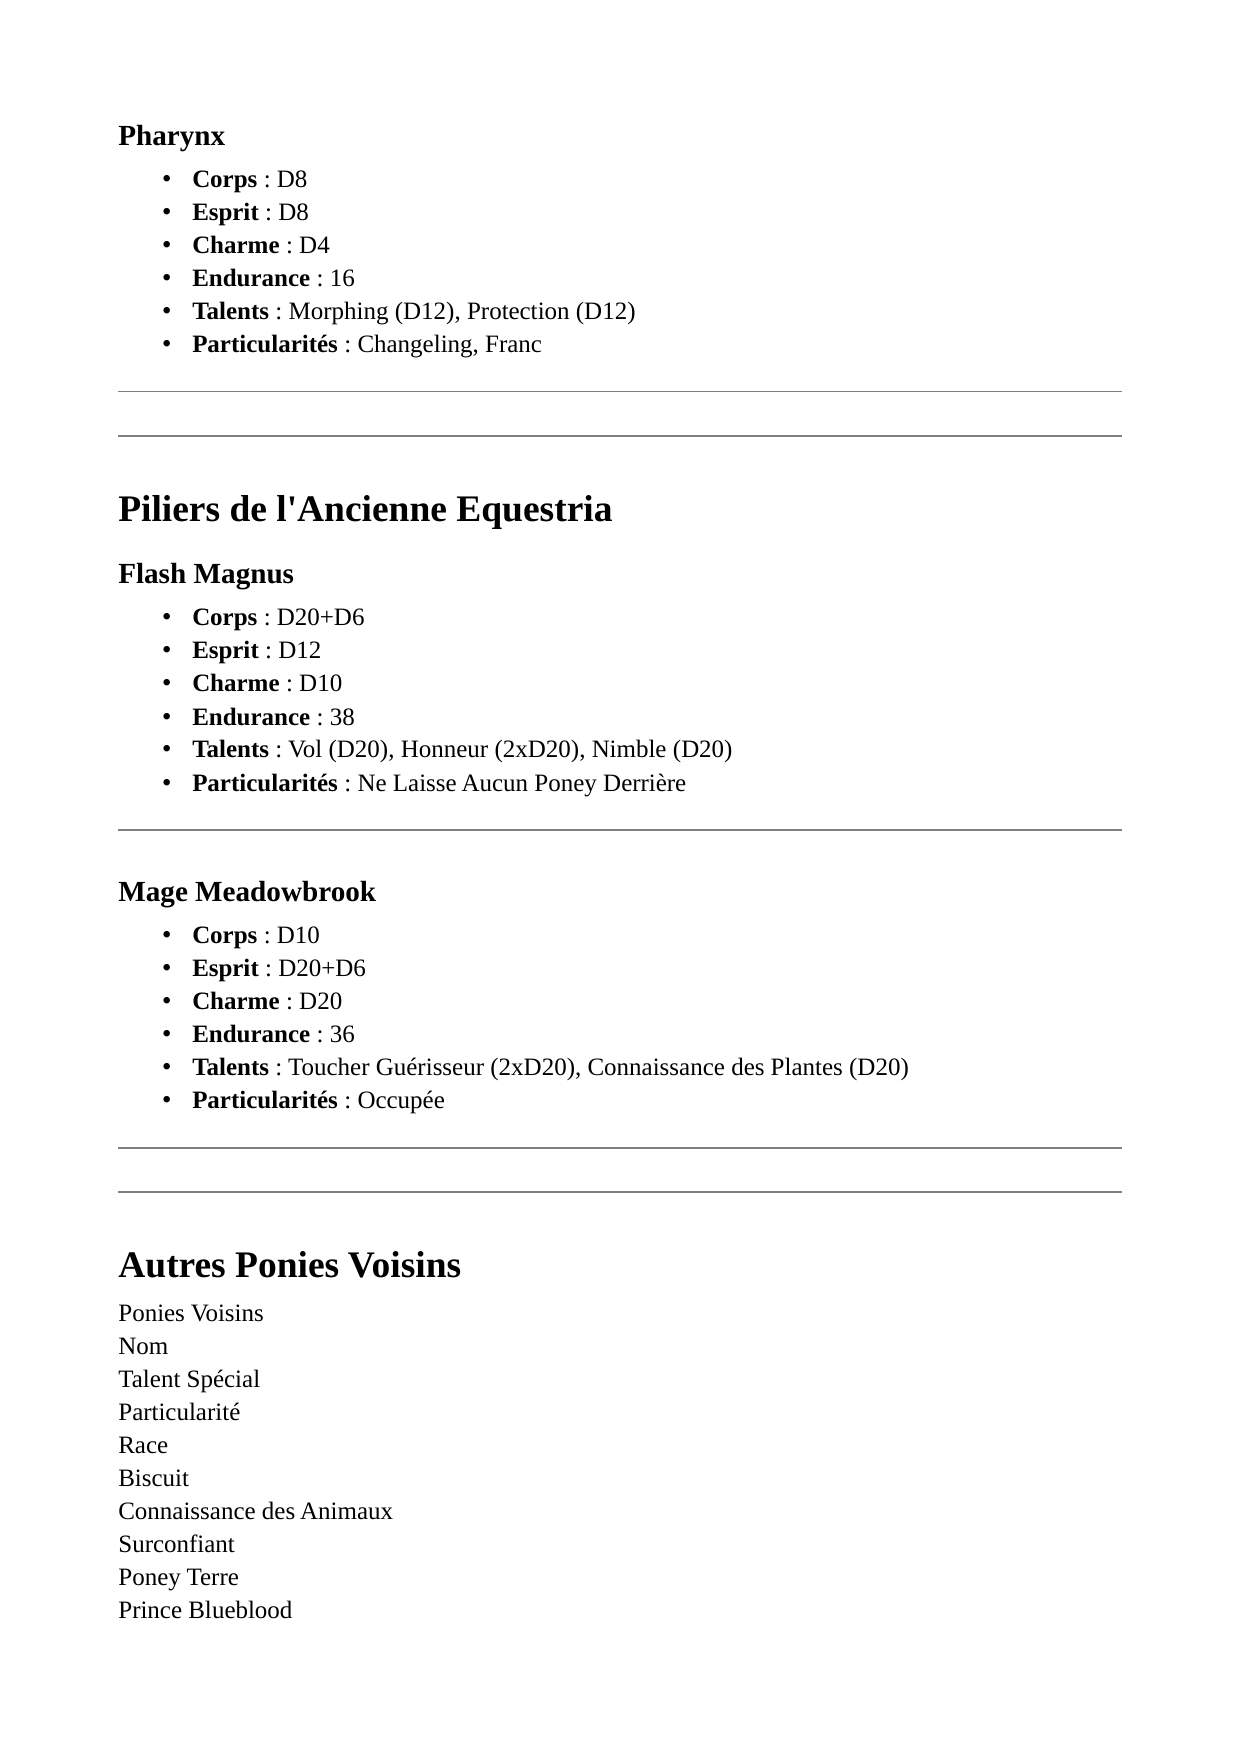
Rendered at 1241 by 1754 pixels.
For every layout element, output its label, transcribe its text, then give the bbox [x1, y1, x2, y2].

list Corps : D10 [162, 920, 1122, 949]
list Talents : Vol (D20), Honneur (2xD20), Nimble (D20) [162, 734, 1122, 763]
list Particularités : Changeling, Franc [162, 329, 1122, 358]
text Poney Terre [118, 1562, 1122, 1591]
text Particularité [118, 1397, 1122, 1426]
list Talents : Toucher Guérisseur (2xD20), Connaissance des Plantes (D20) [162, 1052, 1122, 1081]
subtitle Mage Meadowbrook [118, 874, 1122, 908]
list Charme : D4 [162, 230, 1122, 259]
subtitle Flash Magnus [118, 556, 1122, 590]
text Nom [118, 1331, 1122, 1359]
list Talents : Morphing (D12), Protection (D12) [162, 296, 1122, 325]
text Race [118, 1430, 1122, 1459]
list Charme : D20 [162, 986, 1122, 1015]
subtitle Pharynx [118, 118, 1122, 152]
list Corps : D8 [162, 164, 1122, 193]
list Endurance : 38 [162, 702, 1122, 730]
list Particularités : Ne Laisse Aucun Poney Derrière [162, 768, 1122, 796]
list Endurance : 16 [162, 263, 1122, 292]
text Connaissance des Animaux [118, 1496, 1122, 1525]
list Particularités : Occupée [162, 1085, 1122, 1114]
subtitle Autres Ponies Voisins [118, 1242, 1122, 1285]
text Prince Blueblood [118, 1595, 1122, 1624]
text Surconfiant [118, 1529, 1122, 1558]
list Corps : D20+D6 [162, 602, 1122, 631]
text Talent Spécial [118, 1364, 1122, 1393]
list Endurance : 36 [162, 1019, 1122, 1048]
list Esprit : D20+D6 [162, 953, 1122, 982]
subtitle Piliers de l'Ancienne Equestria [118, 486, 1122, 529]
text Biscuit [118, 1463, 1122, 1492]
text Ponies Voisins [118, 1298, 1122, 1327]
list Esprit : D8 [162, 197, 1122, 226]
list Esprit : D12 [162, 636, 1122, 664]
list Charme : D10 [162, 668, 1122, 697]
